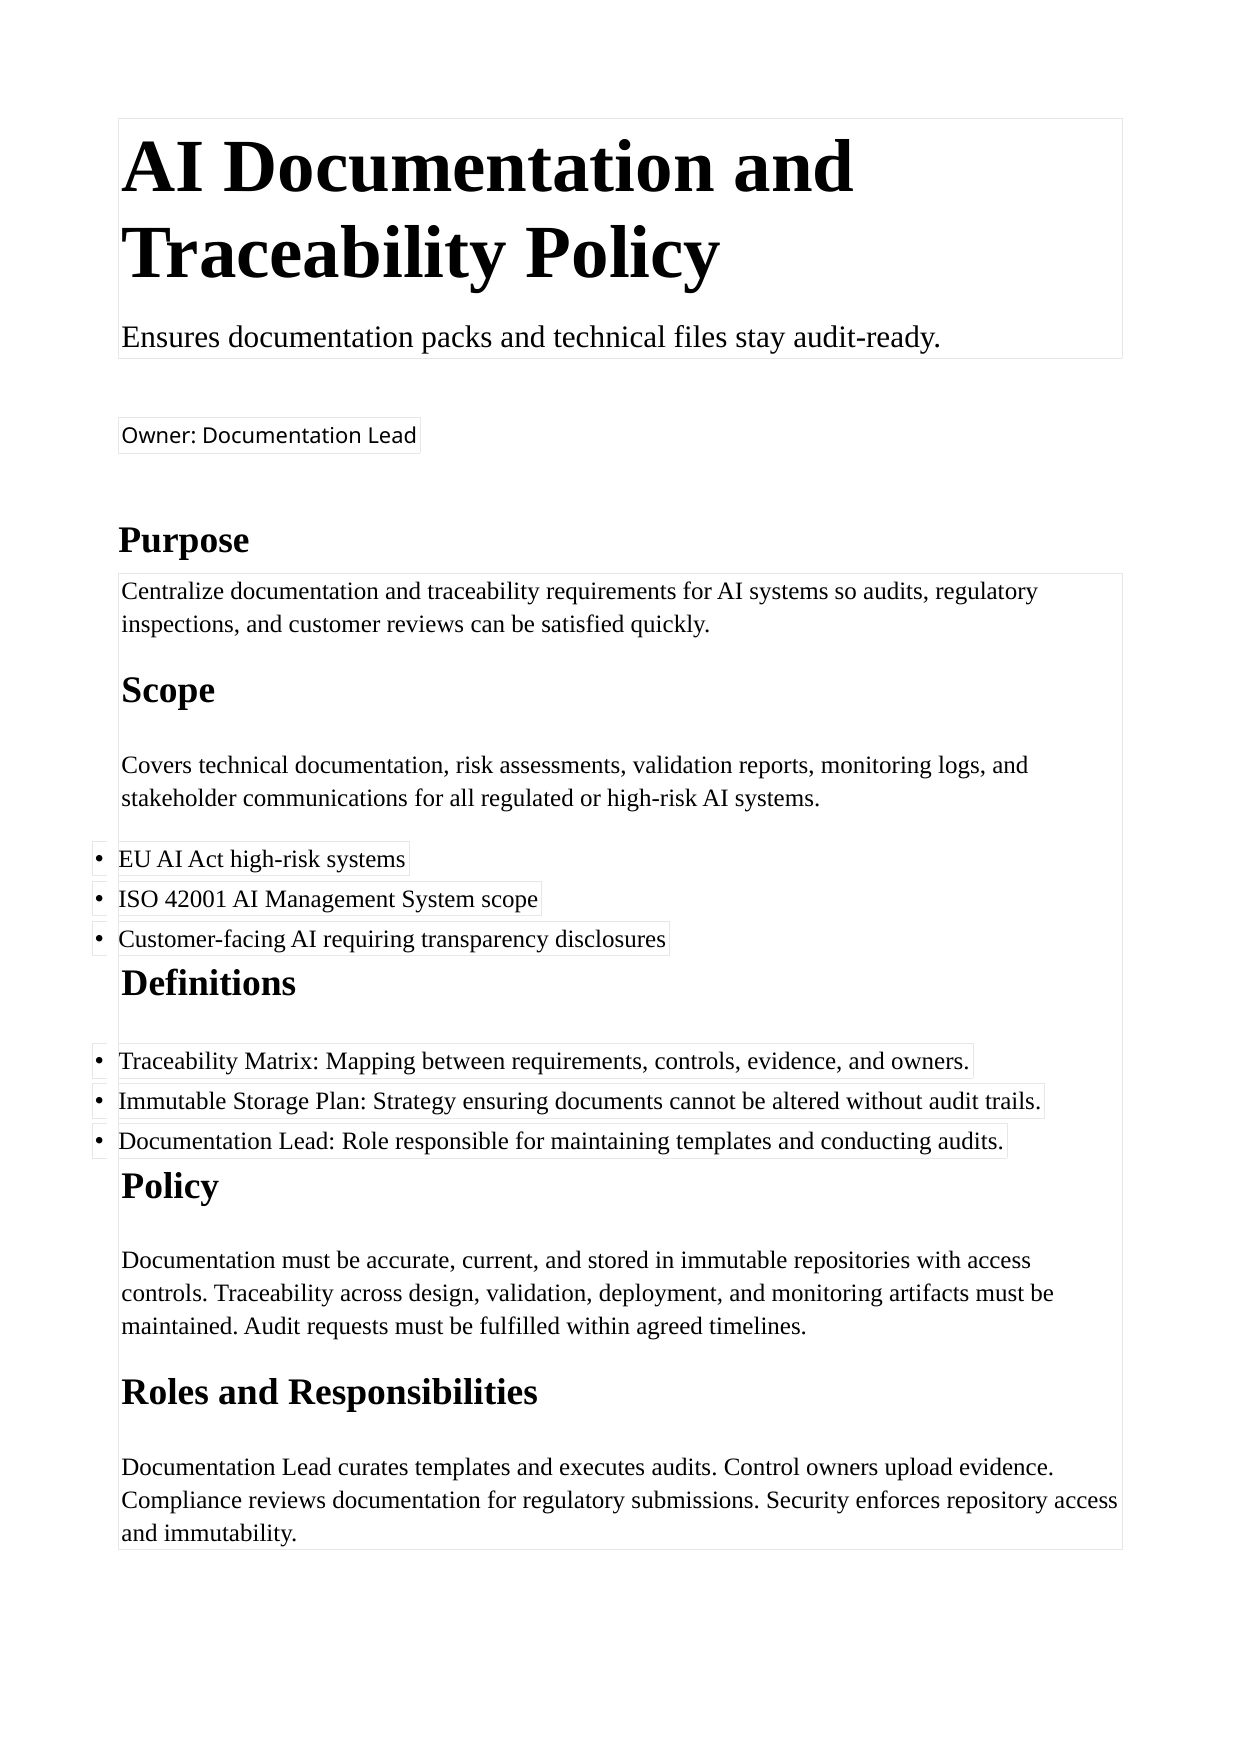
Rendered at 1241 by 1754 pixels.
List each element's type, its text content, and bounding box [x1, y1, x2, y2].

list Immutable Storage Plan: Strategy ensuring documents cannot be altered without audit trails. [119, 1080, 1122, 1118]
list ISO 42001 AI Management System scope [119, 878, 1122, 916]
text Ensures documentation packs and technical files stay audit-ready. [119, 316, 1122, 358]
text [421, 417, 1122, 453]
subtitle Scope [119, 664, 1122, 711]
subtitle AI Documentation and Traceability Policy [119, 119, 1122, 294]
text Covers technical documentation, risk assessments, validation reports, monitoring logs, and stakeholder communications for all regulated or high-risk AI systems. [119, 747, 1122, 811]
text Centralize documentation and traceability requirements for AI systems so audits, regulatory inspections, and customer reviews can be satisfied quickly. [119, 574, 1122, 638]
list Traceability Matrix: Mapping between requirements, controls, evidence, and owners. [119, 1040, 1122, 1078]
text Documentation Lead curates templates and executes audits. Control owners upload evidence. Compliance reviews documentation for regulatory submissions. Security enforces repository access and immutability. [119, 1449, 1122, 1549]
subtitle Policy [119, 1160, 1122, 1206]
list Customer-facing AI requiring transparency disclosures [119, 918, 1122, 956]
list EU AI Act high-risk systems [119, 838, 1122, 876]
list Documentation Lead: Role responsible for maintaining templates and conducting audits. [119, 1120, 1122, 1158]
subtitle Purpose [118, 518, 1122, 561]
subtitle Definitions [119, 958, 1122, 1004]
subtitle Roles and Responsibilities [119, 1366, 1122, 1412]
text Owner: Documentation Lead [119, 418, 420, 453]
text Documentation must be accurate, current, and stored in immutable repositories with access controls. Traceability across design, validation, deployment, and monitoring artifacts must be maintained. Audit requests must be fulfilled within agreed timelines. [119, 1242, 1122, 1340]
